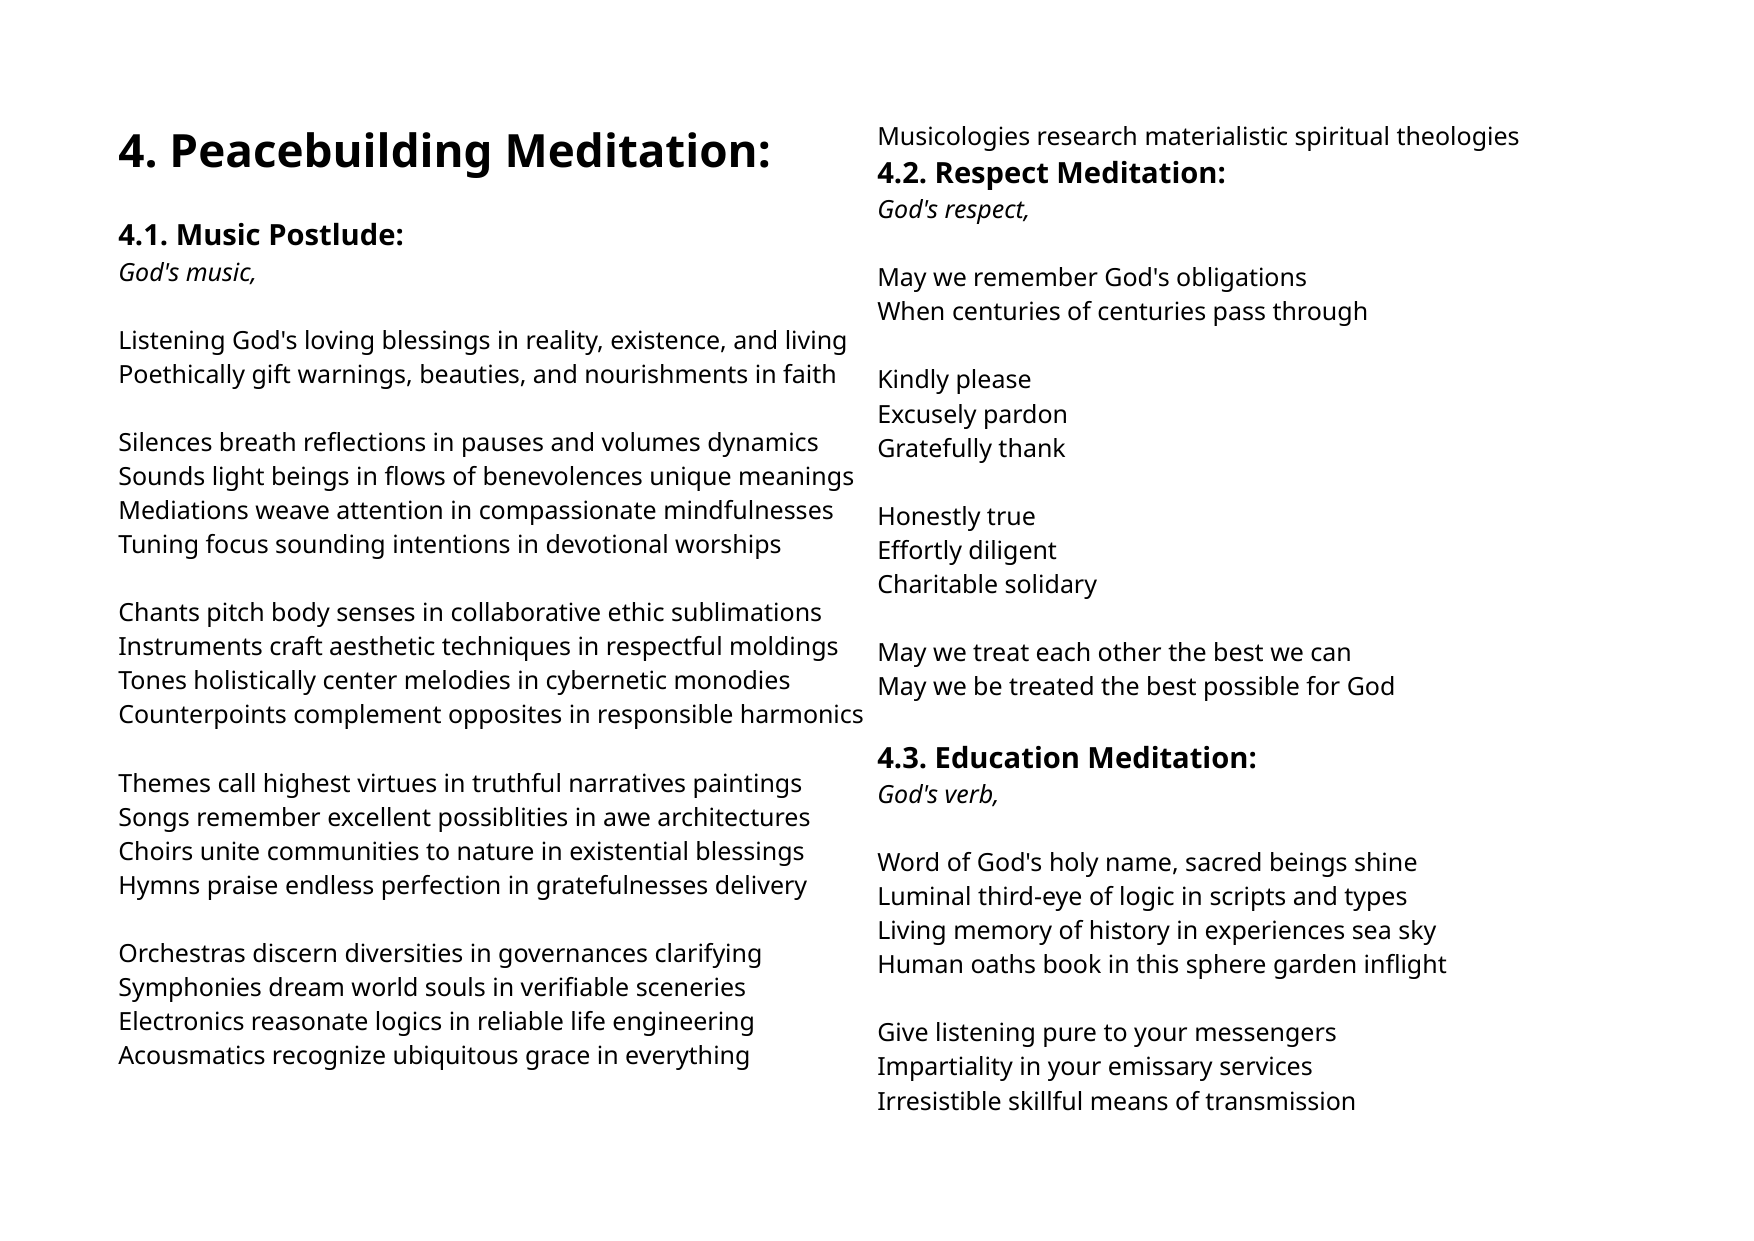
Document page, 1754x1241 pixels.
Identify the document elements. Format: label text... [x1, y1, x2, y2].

text 4.2. Respect Meditation: [877, 152, 1636, 192]
text May we treat each other the best we can [877, 635, 1636, 669]
text Charitable solidary [877, 567, 1636, 601]
text Mediations weave attention in compassionate mindfulnesses [118, 493, 877, 527]
text Human oaths book in this sphere garden inflight [877, 947, 1636, 981]
text Gratefully thank [877, 430, 1636, 464]
text Themes call highest virtues in truthful narratives paintings [118, 765, 877, 799]
text Word of God's holy name, sacred beings shine [877, 845, 1636, 879]
text May we remember God's obligations [877, 260, 1636, 294]
text Choirs unite communities to nature in existential blessings [118, 833, 877, 867]
text Irresistible skillful means of transmission [877, 1083, 1636, 1117]
text Tuning focus sounding intentions in devotional worships [118, 527, 877, 561]
text Kindly please [877, 362, 1636, 396]
text 4.3. Education Meditation: [877, 737, 1636, 777]
text Silences breath reflections in pauses and volumes dynamics [118, 424, 877, 459]
text Tones holistically center melodies in cybernetic monodies [118, 663, 877, 697]
text Chants pitch body senses in collaborative ethic sublimations [118, 595, 877, 629]
text Living memory of history in experiences sea sky [877, 913, 1636, 947]
text Excusely pardon [877, 396, 1636, 430]
text When centuries of centuries pass through [877, 294, 1636, 328]
text God's verb, [877, 777, 1636, 811]
text May we be treated the best possible for God [877, 669, 1636, 703]
text Listening God's loving blessings in reality, existence, and living [118, 322, 877, 356]
text 4.1. Music Postlude: [118, 214, 877, 254]
text Effortly diligent [877, 532, 1636, 567]
text Symphonies dream world souls in verifiable sceneries [118, 969, 877, 1004]
text Instruments craft aesthetic techniques in respectful moldings [118, 629, 877, 663]
text Luminal third-eye of logic in scripts and types [877, 879, 1636, 913]
text God's music, [118, 254, 877, 288]
text Give listening pure to your messengers [877, 1015, 1636, 1049]
text Acousmatics recognize ubiquitous grace in everything [118, 1038, 877, 1072]
text Musicologies research materialistic spiritual theologies [877, 118, 1636, 152]
text God's respect, [877, 192, 1636, 226]
text Electronics reasonate logics in reliable life engineering [118, 1004, 877, 1038]
text Orchestras discern diversities in governances clarifying [118, 936, 877, 969]
text Counterpoints complement opposites in responsible harmonics [118, 697, 877, 731]
text Honestly true [877, 498, 1636, 532]
text Songs remember excellent possiblities in awe architectures [118, 799, 877, 833]
text Impartiality in your emissary services [877, 1049, 1636, 1083]
text Sounds light beings in flows of benevolences unique meanings [118, 459, 877, 493]
text 4. Peacebuilding Meditation: [118, 118, 877, 181]
text Poethically gift warnings, beauties, and nourishments in faith [118, 356, 877, 391]
text Hymns praise endless perfection in gratefulnesses delivery [118, 867, 877, 901]
